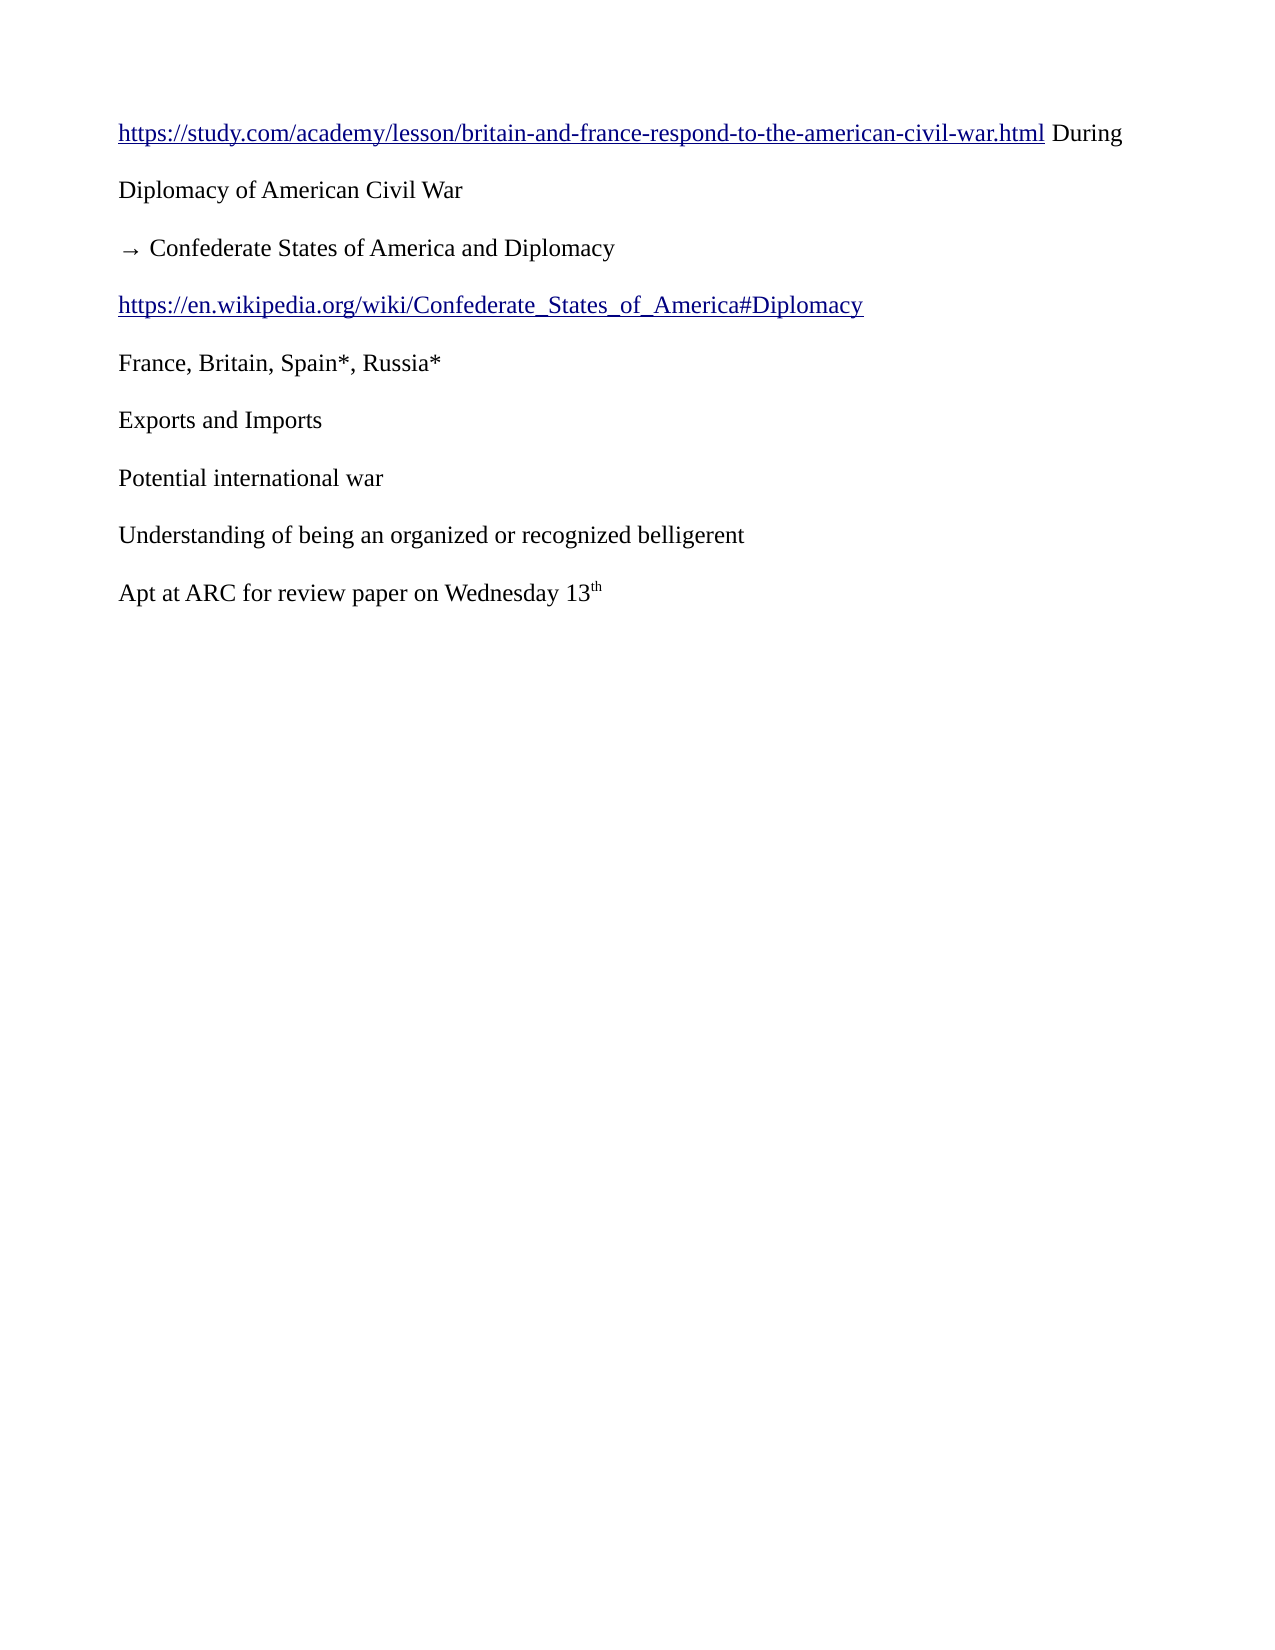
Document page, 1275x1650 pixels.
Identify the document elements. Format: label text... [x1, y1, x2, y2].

text https://en.wikipedia.org/wiki/Confederate_States_of_America#Diplomacy [118, 291, 1157, 319]
text https://study.com/academy/lesson/britain-and-france-respond-to-the-american-civil-war.html During [118, 118, 1157, 147]
text Diplomacy of American Civil War [118, 176, 1157, 204]
text Understanding of being an organized or recognized belligerent [118, 521, 1157, 549]
text → Confederate States of America and Diplomacy [118, 233, 1157, 262]
text Potential international war [118, 463, 1157, 492]
text Exports and Imports [118, 406, 1157, 434]
text Apt at ARC for review paper on Wednesday 13th [118, 578, 1157, 607]
text France, Britain, Spain*, Russia* [118, 348, 1157, 377]
